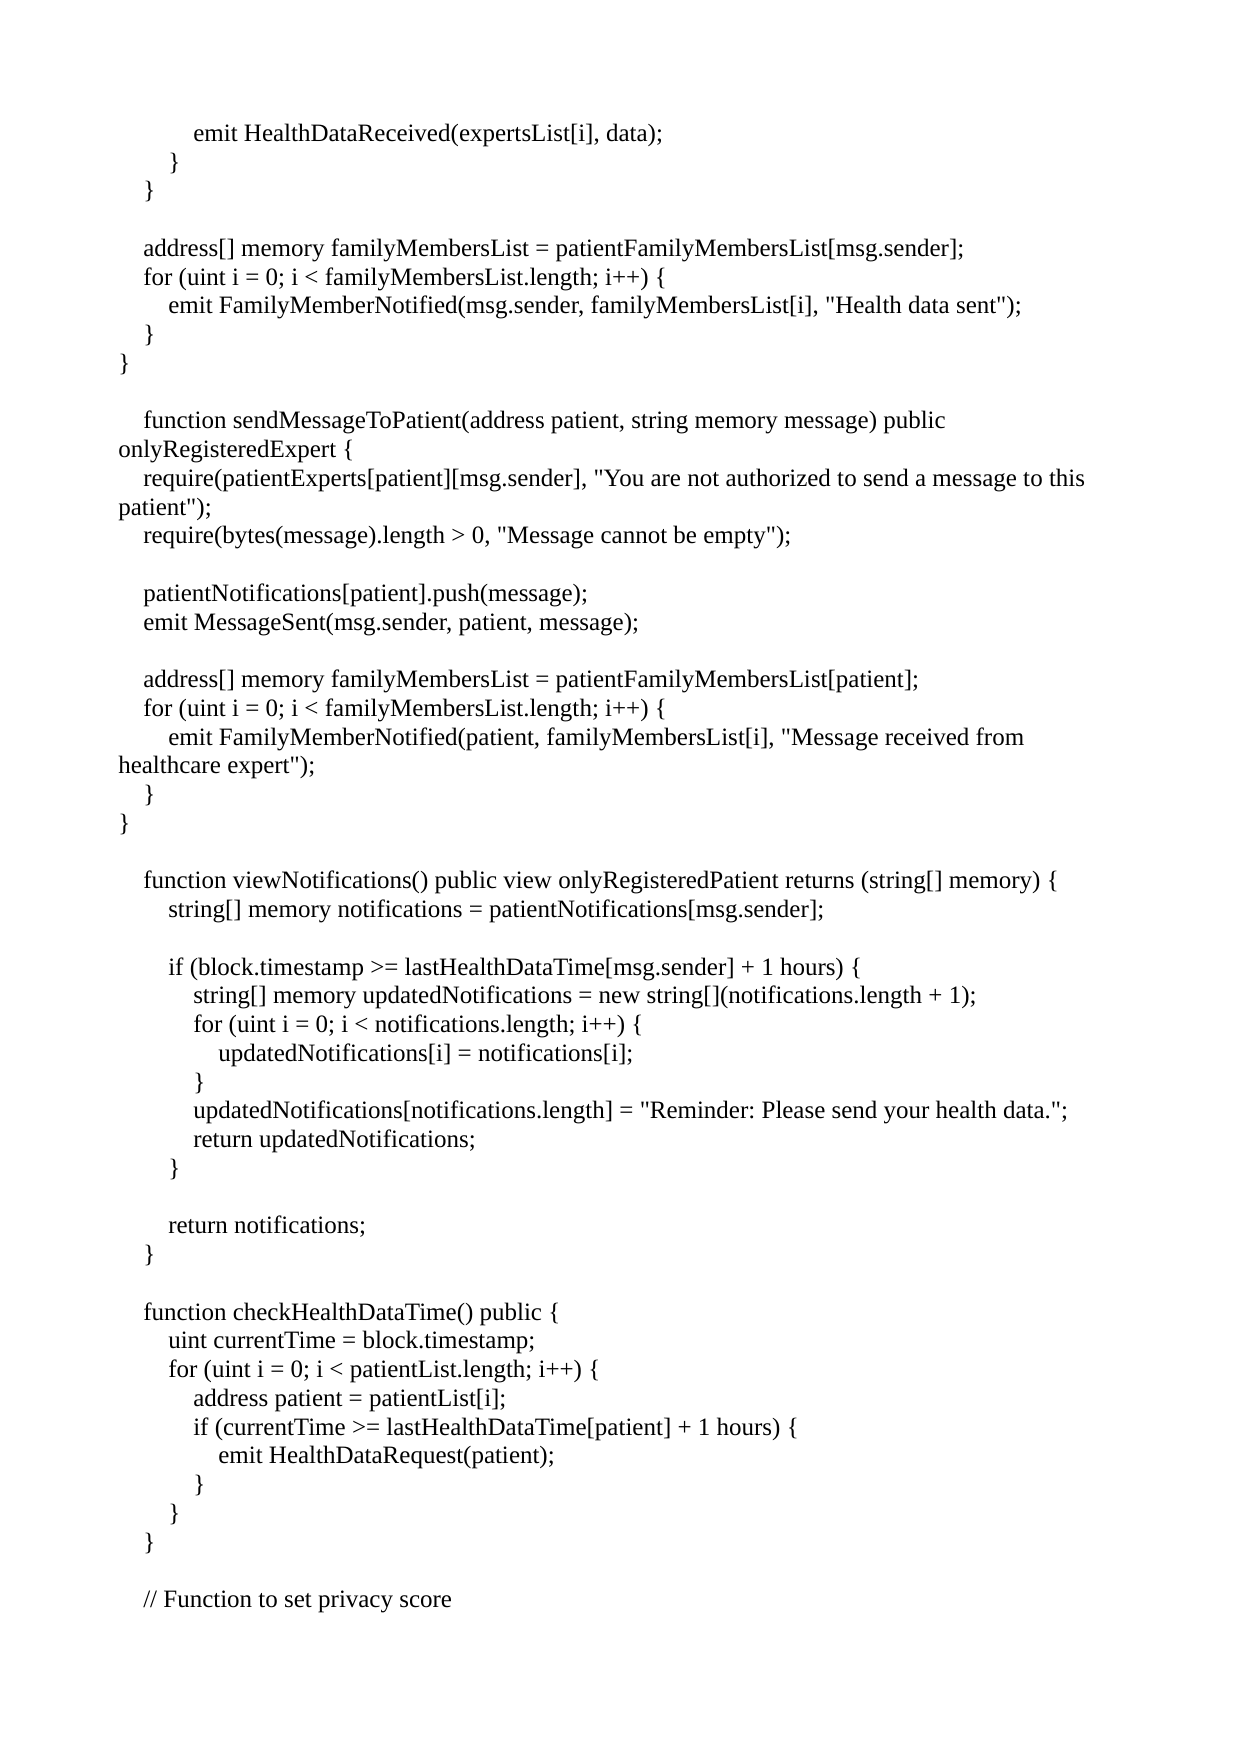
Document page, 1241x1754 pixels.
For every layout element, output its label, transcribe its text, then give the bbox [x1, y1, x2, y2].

text if (currentTime >= lastHealthDataTime[patient] + 1 hours) { [118, 1412, 1122, 1441]
text } [118, 348, 1122, 377]
text for (uint i = 0; i < familyMembersList.length; i++) { [118, 693, 1122, 722]
text } [118, 1498, 1122, 1527]
text for (uint i = 0; i < patientList.length; i++) { [118, 1354, 1122, 1383]
text if (block.timestamp >= lastHealthDataTime[msg.sender] + 1 hours) { [118, 952, 1122, 981]
text } [118, 1153, 1122, 1182]
text emit FamilyMemberNotified(msg.sender, familyMembersList[i], "Health data sent"); [118, 291, 1122, 319]
text } [118, 319, 1122, 348]
text string[] memory notifications = patientNotifications[msg.sender]; [118, 894, 1122, 923]
text emit HealthDataReceived(expertsList[i], data); [118, 118, 1122, 147]
text require(bytes(message).length > 0, "Message cannot be empty"); [118, 521, 1122, 549]
text } [118, 1239, 1122, 1268]
text function sendMessageToPatient(address patient, string memory message) public onlyRegisteredExpert { [118, 406, 1122, 463]
text } [118, 1067, 1122, 1096]
text updatedNotifications[i] = notifications[i]; [118, 1038, 1122, 1067]
text require(patientExperts[patient][msg.sender], "You are not authorized to send a message to this patient"); [118, 463, 1122, 521]
text function checkHealthDataTime() public { [118, 1297, 1122, 1326]
text address[] memory familyMembersList = patientFamilyMembersList[msg.sender]; [118, 233, 1122, 262]
text updatedNotifications[notifications.length] = "Reminder: Please send your health data."; [118, 1096, 1122, 1124]
text for (uint i = 0; i < notifications.length; i++) { [118, 1009, 1122, 1038]
text } [118, 1469, 1122, 1498]
text } [118, 779, 1122, 808]
text } [118, 808, 1122, 837]
text patientNotifications[patient].push(message); [118, 578, 1122, 607]
text string[] memory updatedNotifications = new string[](notifications.length + 1); [118, 981, 1122, 1009]
text for (uint i = 0; i < familyMembersList.length; i++) { [118, 262, 1122, 291]
text emit MessageSent(msg.sender, patient, message); [118, 607, 1122, 636]
text } [118, 176, 1122, 204]
text return notifications; [118, 1211, 1122, 1239]
text address patient = patientList[i]; [118, 1383, 1122, 1412]
text uint currentTime = block.timestamp; [118, 1326, 1122, 1354]
text function viewNotifications() public view onlyRegisteredPatient returns (string[] memory) { [118, 866, 1122, 894]
text } [118, 1527, 1122, 1556]
text address[] memory familyMembersList = patientFamilyMembersList[patient]; [118, 664, 1122, 693]
text emit HealthDataRequest(patient); [118, 1441, 1122, 1469]
text } [118, 147, 1122, 176]
text // Function to set privacy score [118, 1584, 1122, 1613]
text emit FamilyMemberNotified(patient, familyMembersList[i], "Message received from healthcare expert"); [118, 722, 1122, 779]
text return updatedNotifications; [118, 1124, 1122, 1153]
